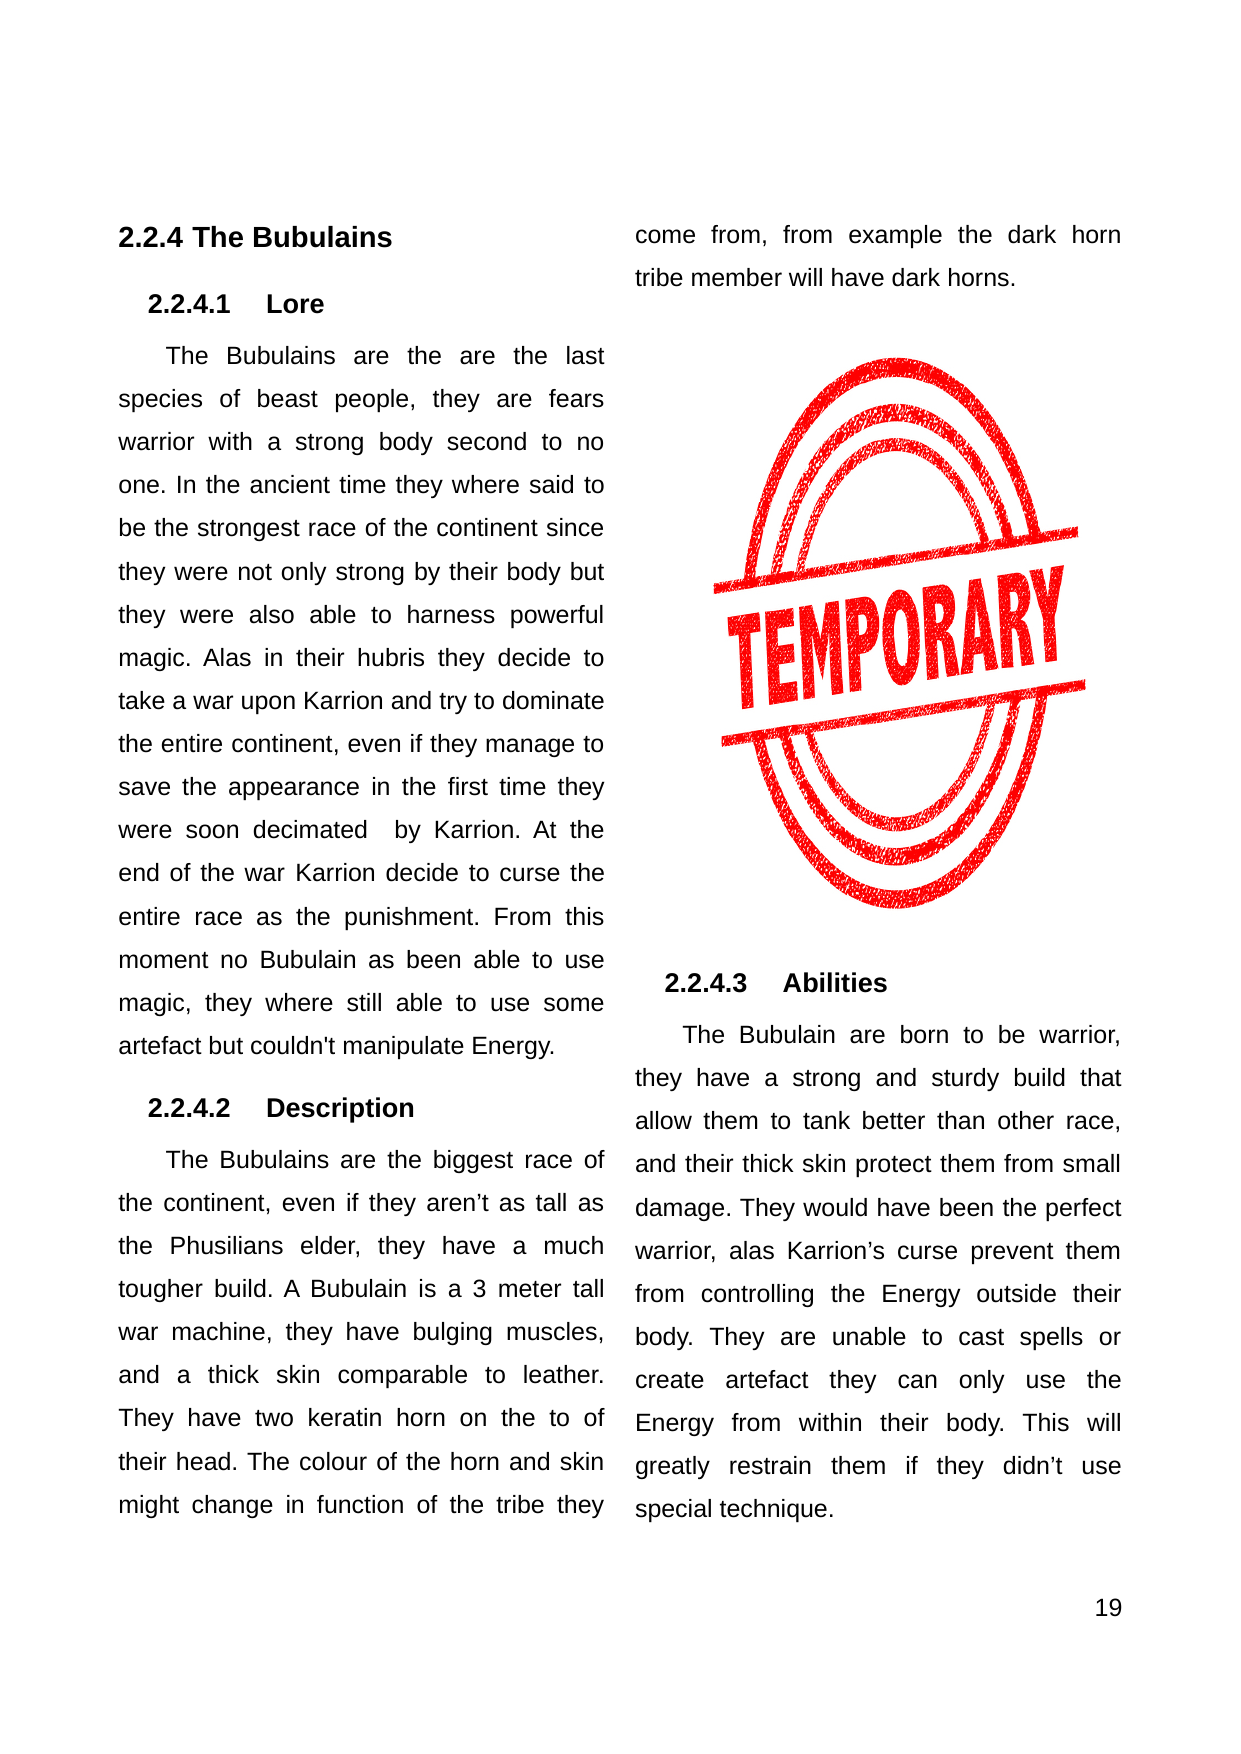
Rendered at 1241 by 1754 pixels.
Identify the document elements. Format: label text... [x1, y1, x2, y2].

text The Bubulains are the are the last species of beast people, they are fears warrior with a strong body second to no one. In the ancient time they where said to be the strongest race of the continent since they were not only strong by their body but they were also able to harness powerful magic. Alas in their hubris they decide to take a war upon Karrion and try to dominate the entire continent, even if they manage to save the appearance in the first time they were soon decimated by Karrion. At the end of the war Karrion decide to curse the entire race as the punishment. From this moment no Bubulain as been able to use magic, they where still able to use some artefact but couldn't manipulate Energy. [118, 341, 605, 1060]
text come from, from example the dark horn tribe member will have dark horns. [635, 220, 1122, 292]
picture [640, 327, 1138, 952]
subtitle Abilities [635, 324, 1122, 998]
subtitle Lore [118, 288, 605, 319]
text The Bubulains are the biggest race of the continent, even if they aren’t as tall as the Phusilians elder, they have a much tougher build. A Bubulain is a 3 meter tall war machine, they have bulging muscles, and a thick skin comparable to leather. They have two keratin horn on the to of their head. The colour of the horn and skin might change in function of the tribe they [118, 1144, 605, 1518]
subtitle The Bubulains [118, 220, 605, 254]
text The Bubulain are born to be warrior, they have a strong and sturdy build that allow them to tank better than other race, and their thick skin protect them from small damage. They would have been the perfect warrior, alas Karrion’s curse prevent them from controlling the Energy outside their body. They are unable to cast spells or create artefact they can only use the Energy from within their body. This will greatly restrain them if they didn’t use special technique. [635, 1020, 1122, 1523]
subtitle Description [118, 1092, 605, 1123]
